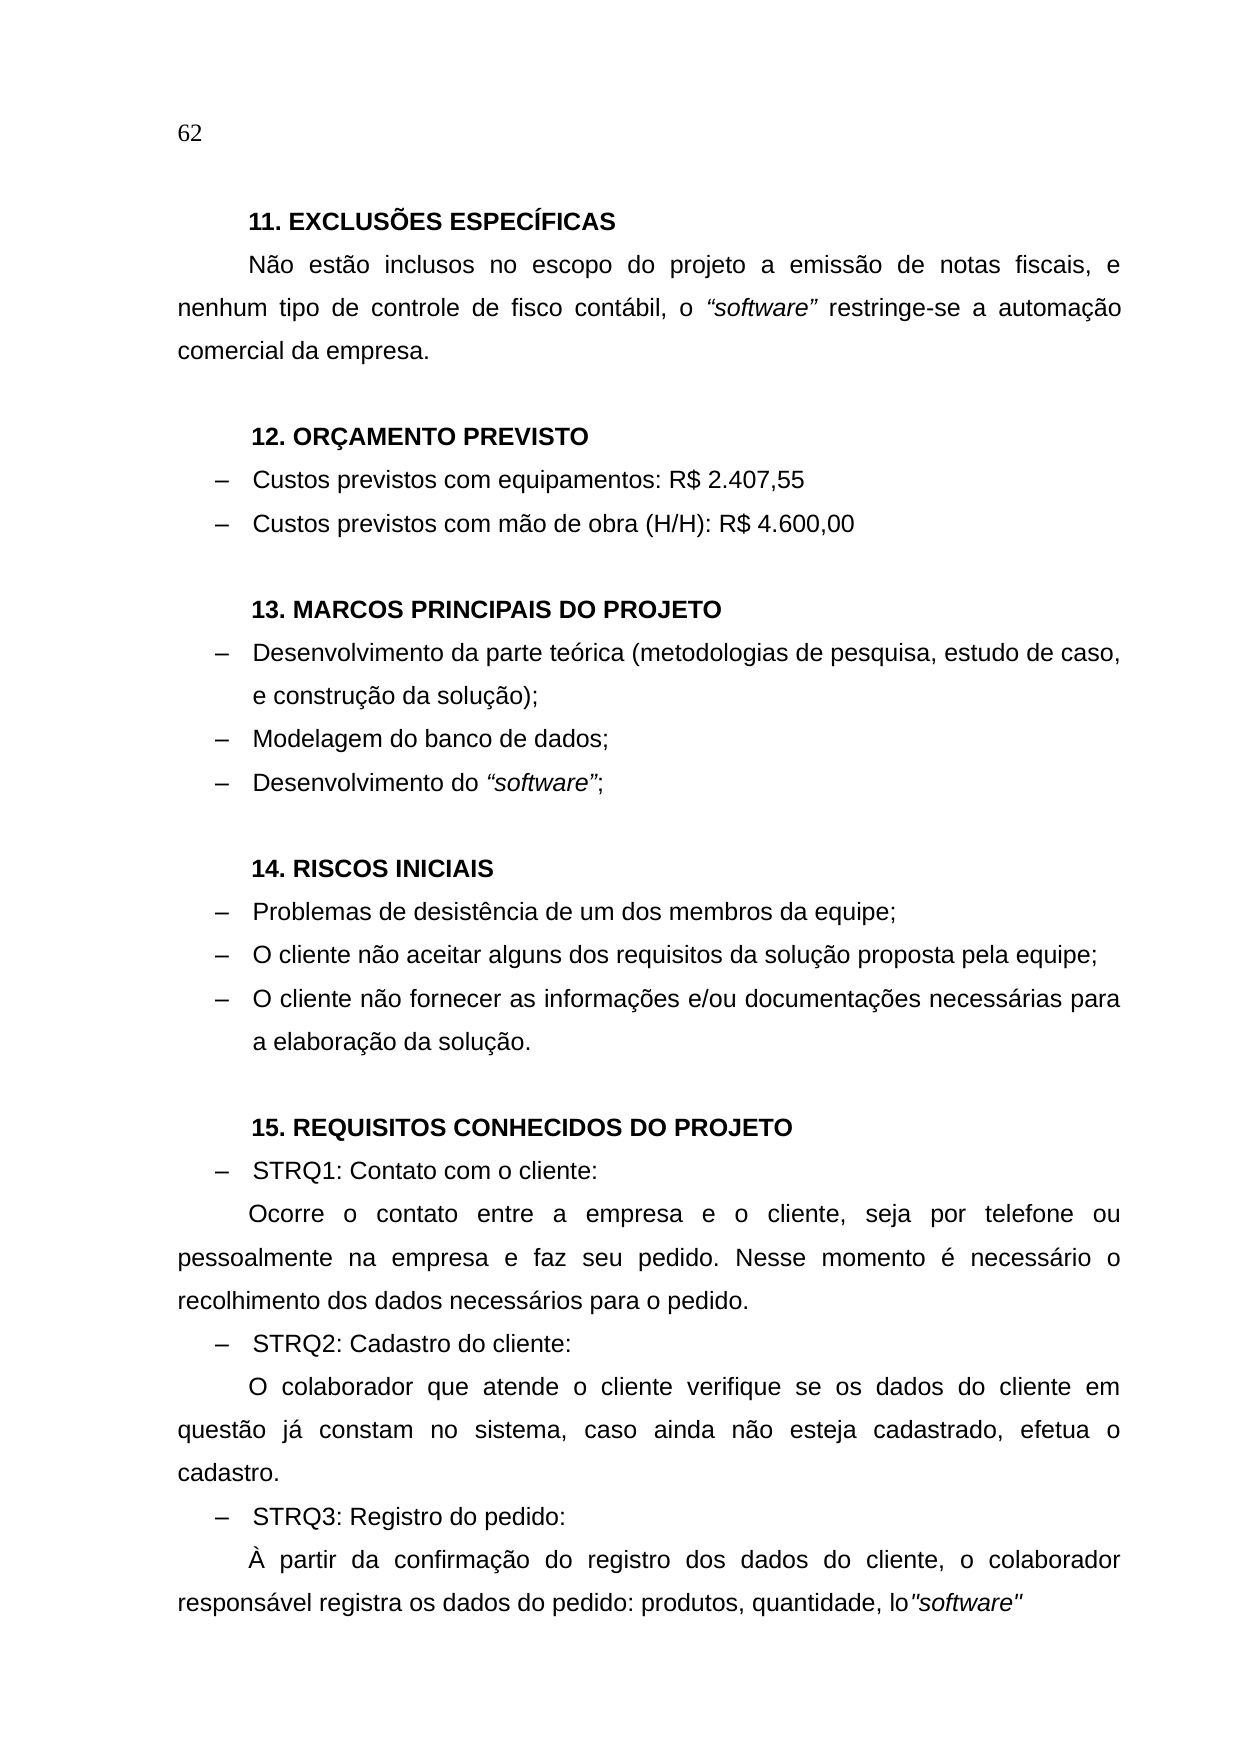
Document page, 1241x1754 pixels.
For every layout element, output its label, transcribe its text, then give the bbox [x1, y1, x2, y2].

list 13. MARCOS PRINCIPAIS DO PROJETO [251, 595, 1122, 624]
list 12. ORÇAMENTO PREVISTO [251, 422, 1122, 451]
text À partir da confirmação do registro dos dados do cliente, o colaborador responsável registra os dados do pedido: produtos, quantidade, lo"software" [177, 1545, 1122, 1617]
list Desenvolvimento da parte teórica (metodologias de pesquisa, estudo de caso, e construção da solução); [215, 638, 1122, 710]
list 15. REQUISITOS CONHECIDOS DO PROJETO [251, 1113, 1122, 1142]
list STRQ3: Registro do pedido: [215, 1501, 1122, 1530]
list STRQ2: Cadastro do cliente: [215, 1329, 1122, 1358]
list Modelagem do banco de dados; [215, 724, 1122, 753]
text 11. EXCLUSÕES ESPECÍFICAS [177, 207, 1122, 235]
list Problemas de desistência de um dos membros da equipe; [215, 897, 1122, 926]
list Custos previstos com mão de obra (H/H): R$ 4.600,00 [215, 509, 1122, 537]
list STRQ1: Contato com o cliente: [215, 1156, 1122, 1185]
text O colaborador que atende o cliente verifique se os dados do cliente em questão já constam no sistema, caso ainda não esteja cadastrado, efetua o cadastro. [177, 1372, 1122, 1487]
list Custos previstos com equipamentos: R$ 2.407,55 [215, 465, 1122, 494]
list O cliente não aceitar alguns dos requisitos da solução proposta pela equipe; [215, 940, 1122, 969]
text Não estão inclusos no escopo do projeto a emissão de notas fiscais, e nenhum tipo de controle de fisco contábil, o “software” restringe-se a automação comercial da empresa. [177, 250, 1122, 365]
list O cliente não fornecer as informações e/ou documentações necessárias para a elaboração da solução. [215, 984, 1122, 1056]
text Ocorre o contato entre a empresa e o cliente, seja por telefone ou pessoalmente na empresa e faz seu pedido. Nesse momento é necessário o recolhimento dos dados necessários para o pedido. [177, 1199, 1122, 1314]
list 14. RISCOS INICIAIS [251, 854, 1122, 883]
list Desenvolvimento do “software”; [215, 768, 1122, 797]
